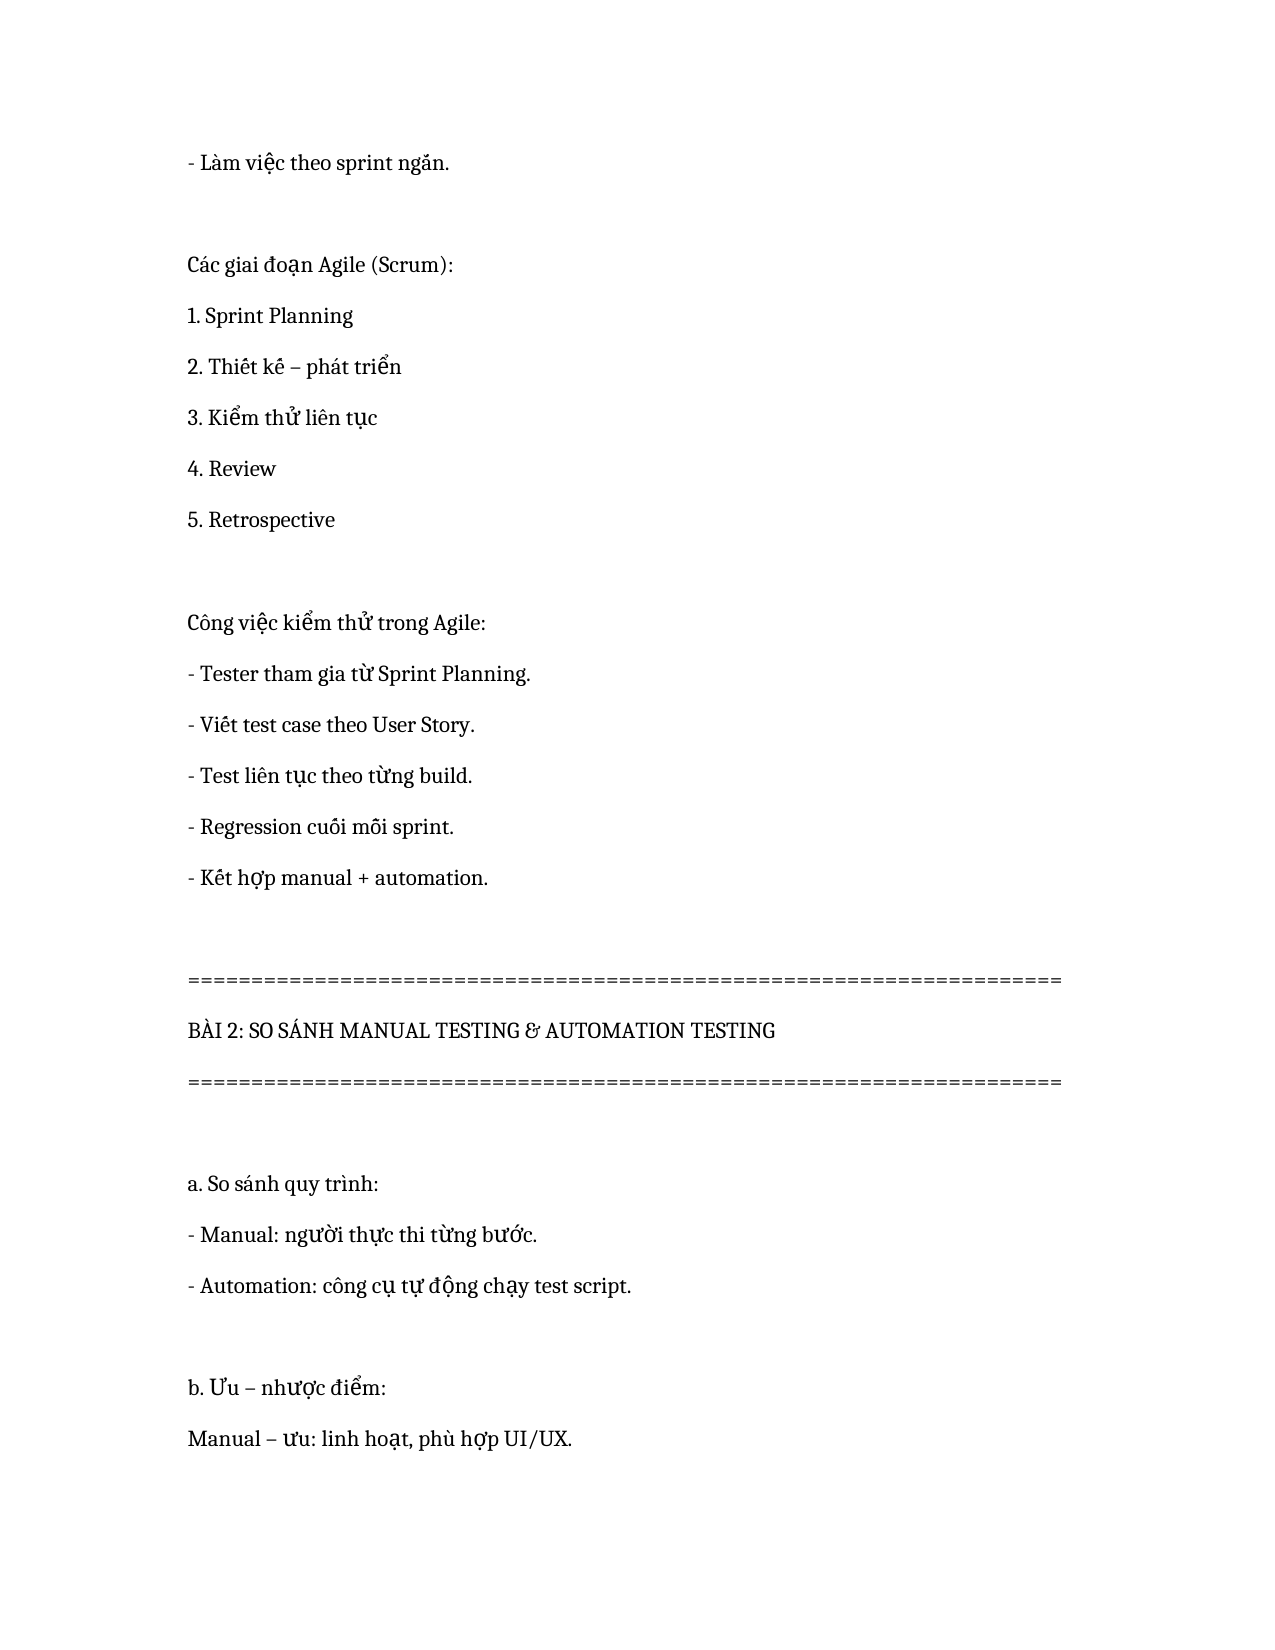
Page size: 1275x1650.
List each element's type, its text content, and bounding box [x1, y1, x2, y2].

text BÀI 2: SO SÁNH MANUAL TESTING & AUTOMATION TESTING [187, 1018, 1087, 1044]
text 1. Sprint Planning [187, 303, 1087, 329]
text - Làm việc theo sprint ngắn. [187, 150, 1087, 176]
text a. So sánh quy trình: [187, 1171, 1087, 1197]
text - Tester tham gia từ Sprint Planning. [187, 660, 1087, 687]
text - Viết test case theo User Story. [187, 711, 1087, 738]
text 4. Review [187, 456, 1087, 483]
text - Automation: công cụ tự động chạy test script. [187, 1273, 1087, 1299]
text 5. Retrospective [187, 507, 1087, 534]
text 2. Thiết kế – phát triển [187, 354, 1087, 381]
text Các giai đoạn Agile (Scrum): [187, 252, 1087, 278]
text - Test liên tục theo từng build. [187, 762, 1087, 789]
text ===================================================================== [187, 1069, 1087, 1095]
text Manual – ưu: linh hoạt, phù hợp UI/UX. [187, 1426, 1087, 1452]
text - Regression cuối mỗi sprint. [187, 813, 1087, 840]
text b. Ưu – nhược điểm: [187, 1375, 1087, 1401]
text 3. Kiểm thử liên tục [187, 405, 1087, 432]
text - Manual: người thực thi từng bước. [187, 1222, 1087, 1248]
text Công việc kiểm thử trong Agile: [187, 609, 1087, 636]
text - Kết hợp manual + automation. [187, 864, 1087, 891]
text ===================================================================== [187, 967, 1087, 993]
